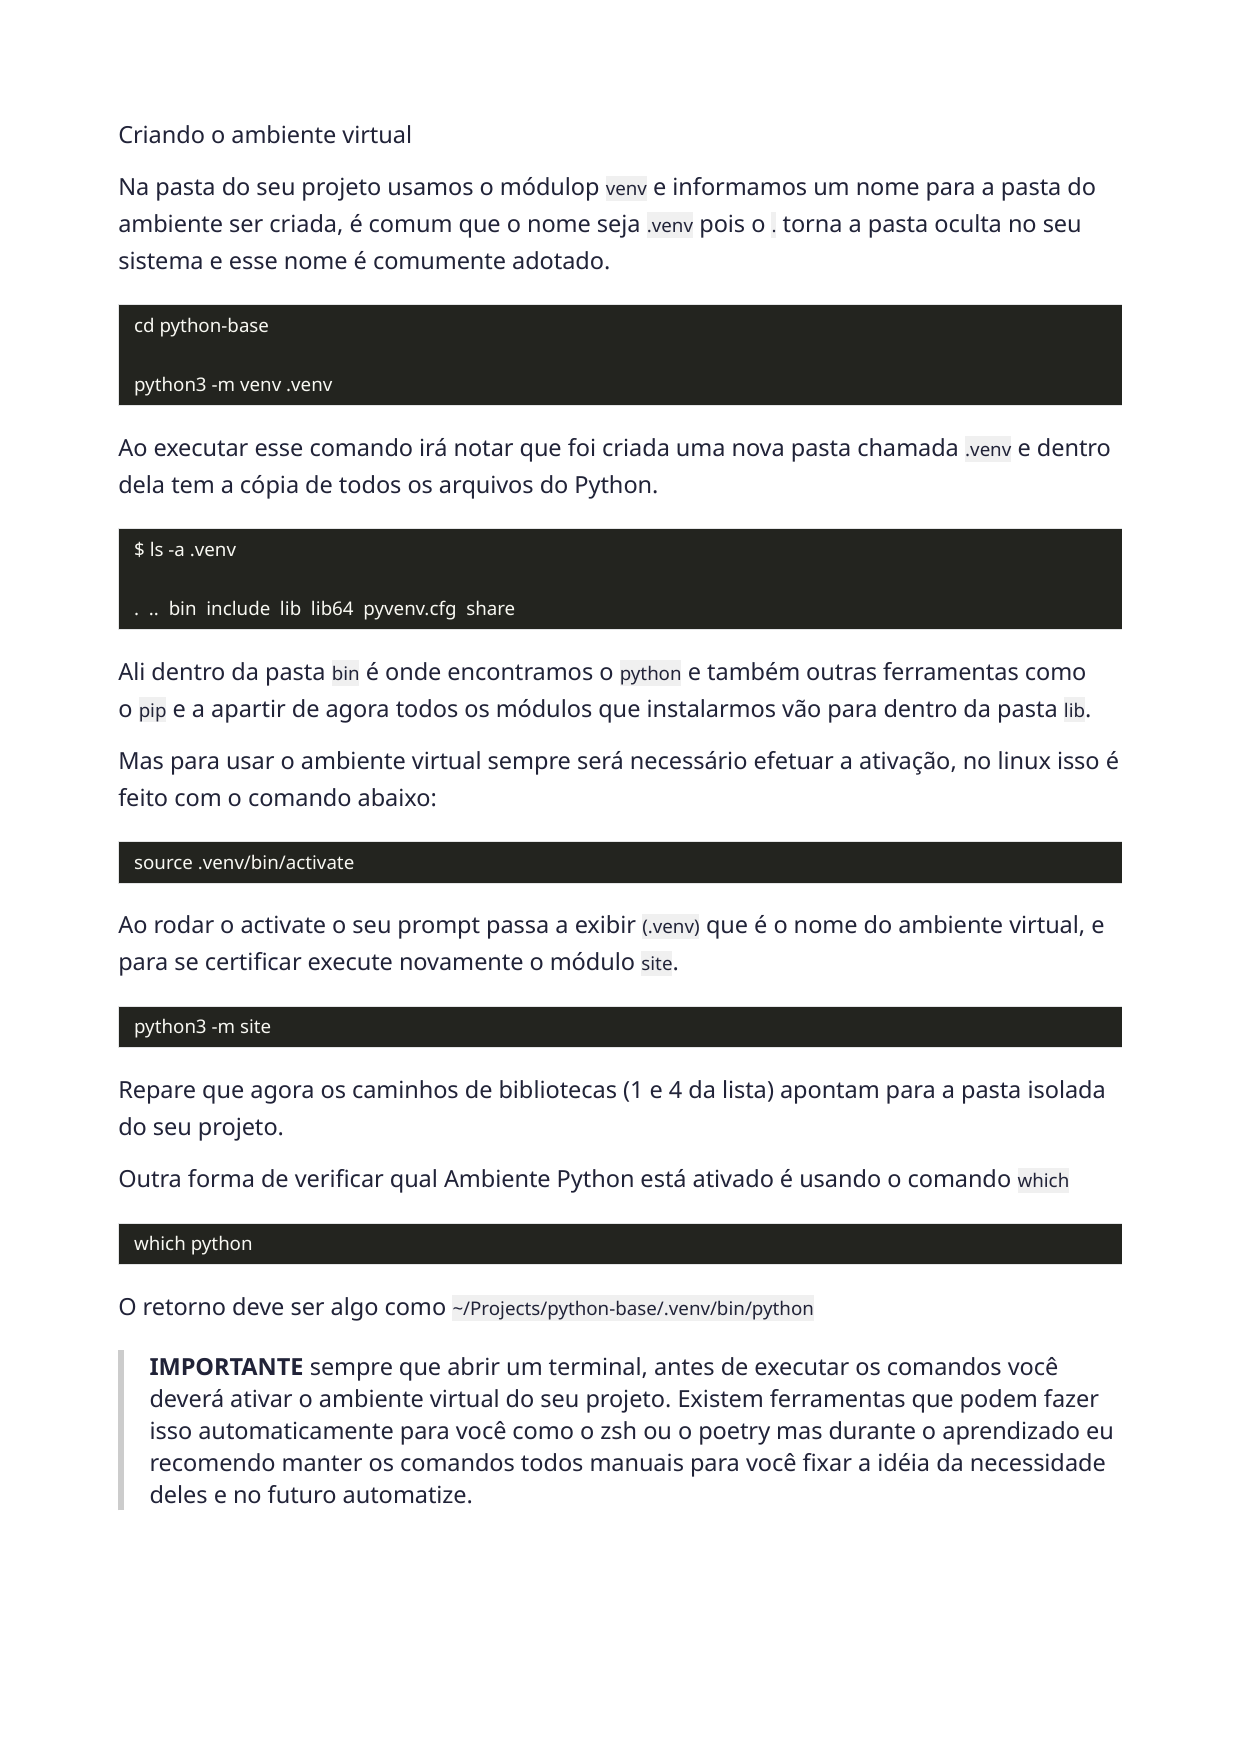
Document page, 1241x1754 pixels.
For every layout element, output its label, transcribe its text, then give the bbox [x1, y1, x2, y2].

text source .venv/bin/activate [119, 842, 1122, 883]
text Mas para usar o ambiente virtual sempre será necessário efetuar a ativação, no linux isso é feito com o comando abaixo: [118, 744, 1122, 813]
text $ ls -a .venv [119, 529, 1122, 562]
text . .. bin include lib lib64 pyvenv.cfg share [119, 588, 1122, 629]
text O retorno deve ser algo como ~/Projects/python-base/.venv/bin/python [118, 1290, 1122, 1322]
text Ao rodar o activate o seu prompt passa a exibir (.venv) que é o nome do ambiente virtual, e para se certificar execute novamente o módulo site. [118, 909, 1122, 978]
text Outra forma de verificar qual Ambiente Python está ativado é usando o comando which [118, 1162, 1122, 1194]
text python3 -m site [119, 1007, 1122, 1047]
text Ali dentro da pasta bin é onde encontramos o python e também outras ferramentas como o pip e a apartir de agora todos os módulos que instalarmos vão para dentro da pasta lib. [118, 655, 1122, 724]
text python3 -m venv .venv [119, 364, 1122, 405]
text IMPORTANTE sempre que abrir um terminal, antes de executar os comandos você deverá ativar o ambiente virtual do seu projeto. Existem ferramentas que podem fazer isso automaticamente para você como o zsh ou o poetry mas durante o aprendizado eu recomendo manter os comandos todos manuais para você fixar a idéia da necessidade deles e no futuro automatize. [124, 1350, 1122, 1510]
text Repare que agora os caminhos de bibliotecas (1 e 4 da lista) apontam para a pasta isolada do seu projeto. [118, 1073, 1122, 1142]
text Ao executar esse comando irá notar que foi criada uma nova pasta chamada .venv e dentro dela tem a cópia de todos os arquivos do Python. [118, 431, 1122, 500]
text Na pasta do seu projeto usamos o módulop venv e informamos um nome para a pasta do ambiente ser criada, é comum que o nome seja .venv pois o . torna a pasta oculta no seu sistema e esse nome é comumente adotado. [118, 171, 1122, 276]
text Criando o ambiente virtual [118, 118, 1122, 150]
text cd python-base [119, 305, 1122, 338]
text which python [119, 1224, 1122, 1264]
